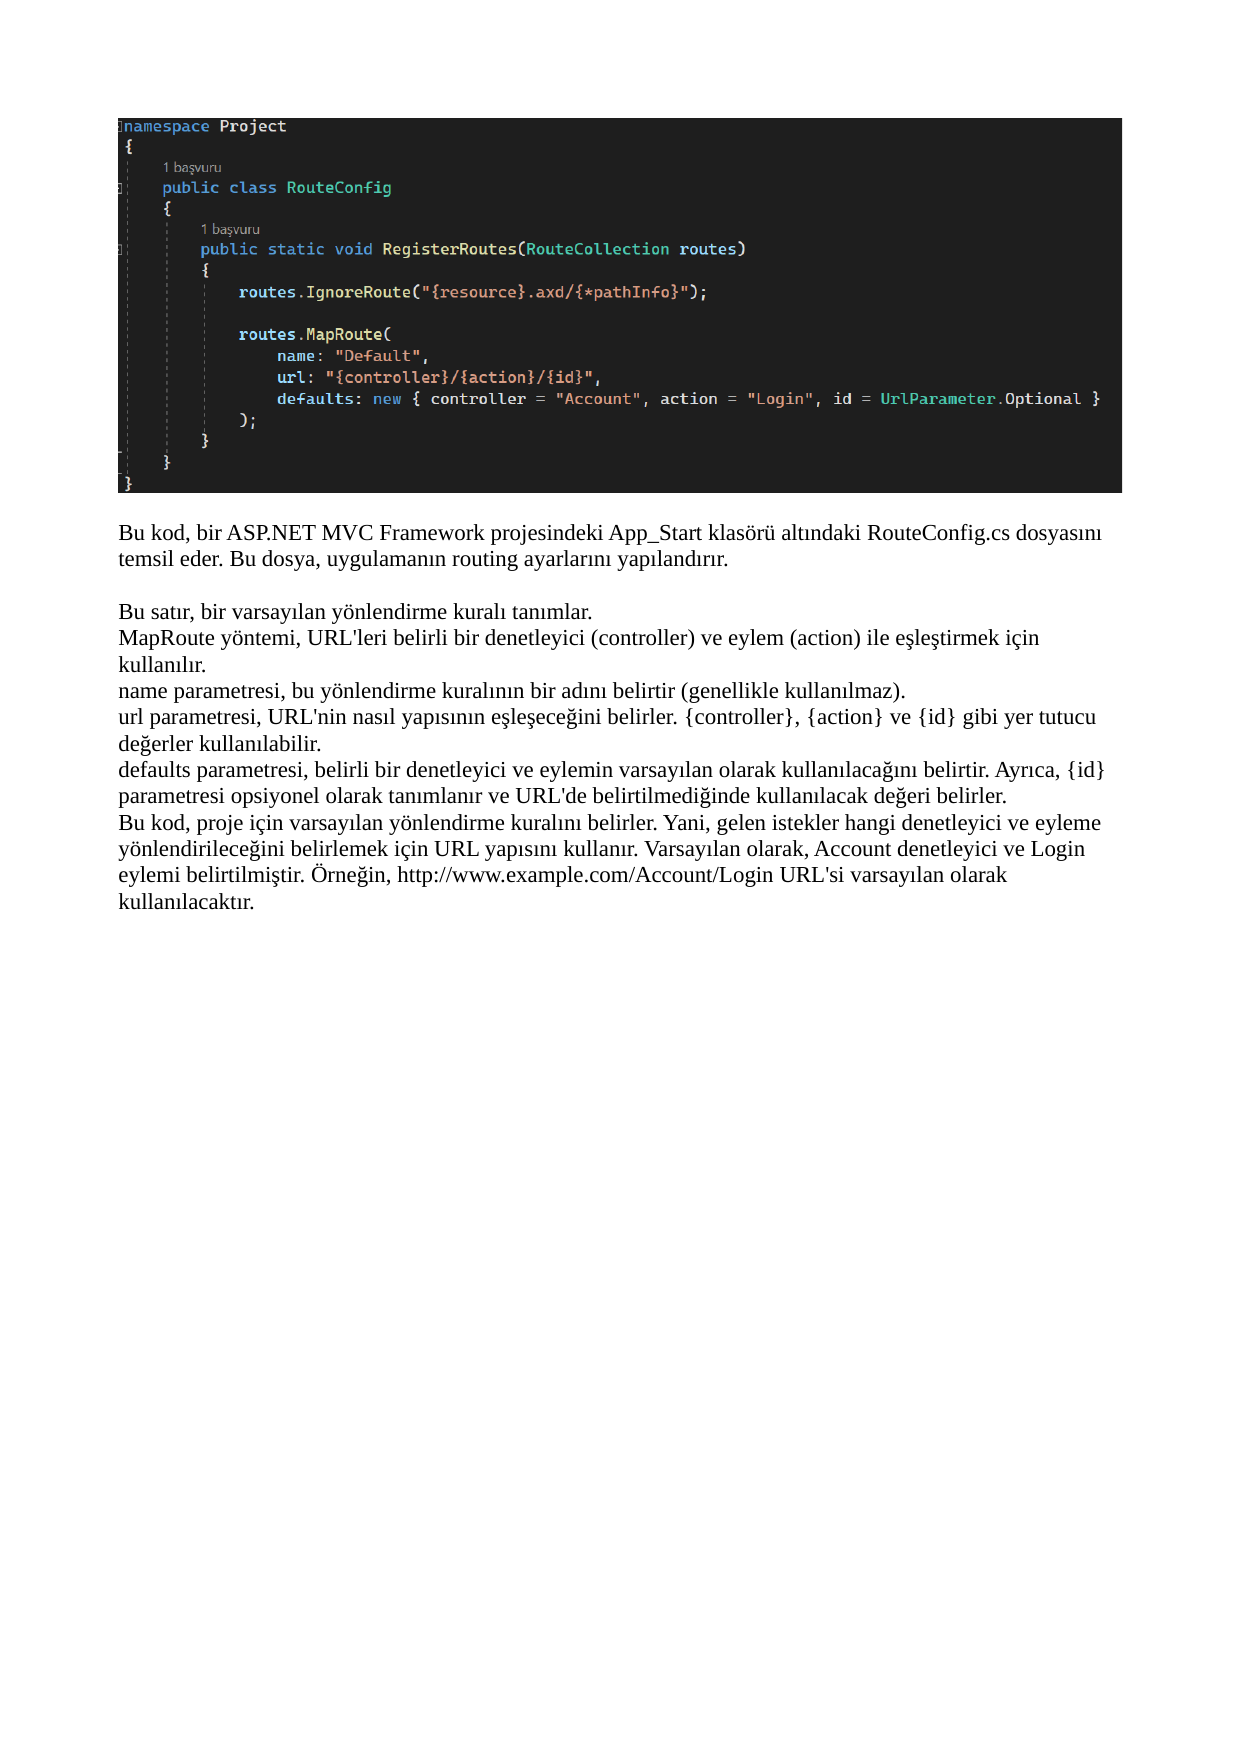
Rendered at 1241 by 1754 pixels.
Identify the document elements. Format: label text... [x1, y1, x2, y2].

text name parametresi, bu yönlendirme kuralının bir adını belirtir (genellikle kullanılmaz). [118, 677, 1122, 703]
text Bu kod, proje için varsayılan yönlendirme kuralını belirler. Yani, gelen istekler hangi denetleyici ve eyleme yönlendirileceğini belirlemek için URL yapısını kullanır. Varsayılan olarak, Account denetleyici ve Login eylemi belirtilmiştir. Örneğin, http://www.example.com/Account/Login URL'si varsayılan olarak kullanılacaktır. [118, 809, 1122, 914]
text defaults parametresi, belirli bir denetleyici ve eylemin varsayılan olarak kullanılacağını belirtir. Ayrıca, {id} parametresi opsiyonel olarak tanımlanır ve URL'de belirtilmediğinde kullanılacak değeri belirler. [118, 756, 1122, 809]
text Bu satır, bir varsayılan yönlendirme kuralı tanımlar. [118, 598, 1122, 624]
text Bu kod, bir ASP.NET MVC Framework projesindeki App_Start klasörü altındaki RouteConfig.cs dosyasını temsil eder. Bu dosya, uygulamanın routing ayarlarını yapılandırır. [118, 519, 1122, 572]
text MapRoute yöntemi, URL'leri belirli bir denetleyici (controller) ve eylem (action) ile eşleştirmek için kullanılır. [118, 624, 1122, 677]
picture [118, 118, 1123, 493]
text url parametresi, URL'nin nasıl yapısının eşleşeceğini belirler. {controller}, {action} ve {id} gibi yer tutucu değerler kullanılabilir. [118, 703, 1122, 756]
